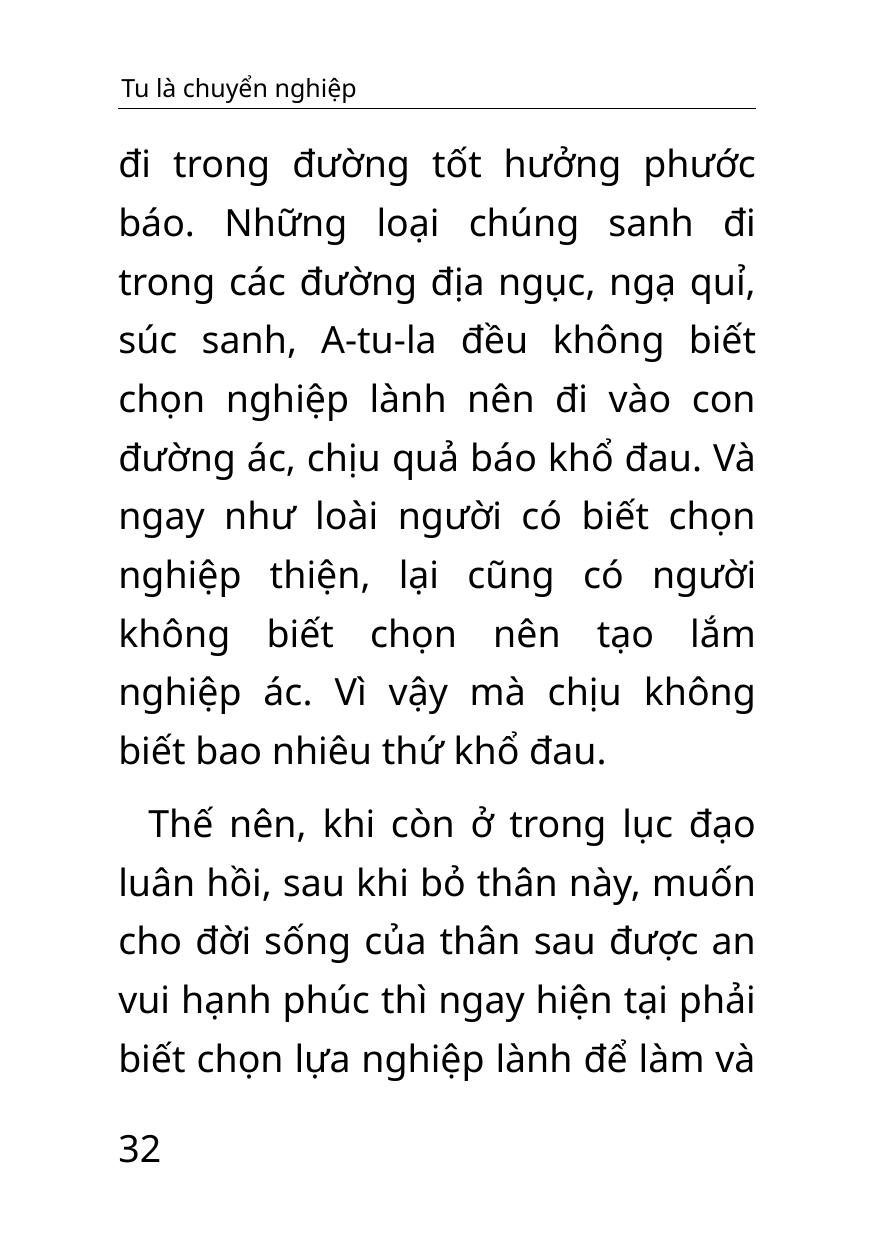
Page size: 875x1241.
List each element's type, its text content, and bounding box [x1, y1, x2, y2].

text Thế nên, khi còn ở trong lục đạo luân hồi, sau khi bỏ thân này, muốn cho đời sống của thân sau được an vui hạnh phúc thì ngay hiện tại phải biết chọn lựa nghiệp lành để làm và [118, 797, 756, 1083]
text đi trong đường tốt hưởng phước báo. Những loại chúng sanh đi trong các đường địa ngục, ngạ quỉ, súc sanh, A-tu-la đều không biết chọn nghiệp lành nên đi vào con đường ác, chịu quả báo khổ đau. Và ngay như loài người có biết chọn nghiệp thiện, lại cũng có người không biết chọn nên tạo lắm nghiệp ác. Vì vậy mà chịu không biết bao nhiêu thứ khổ đau. [118, 138, 756, 775]
